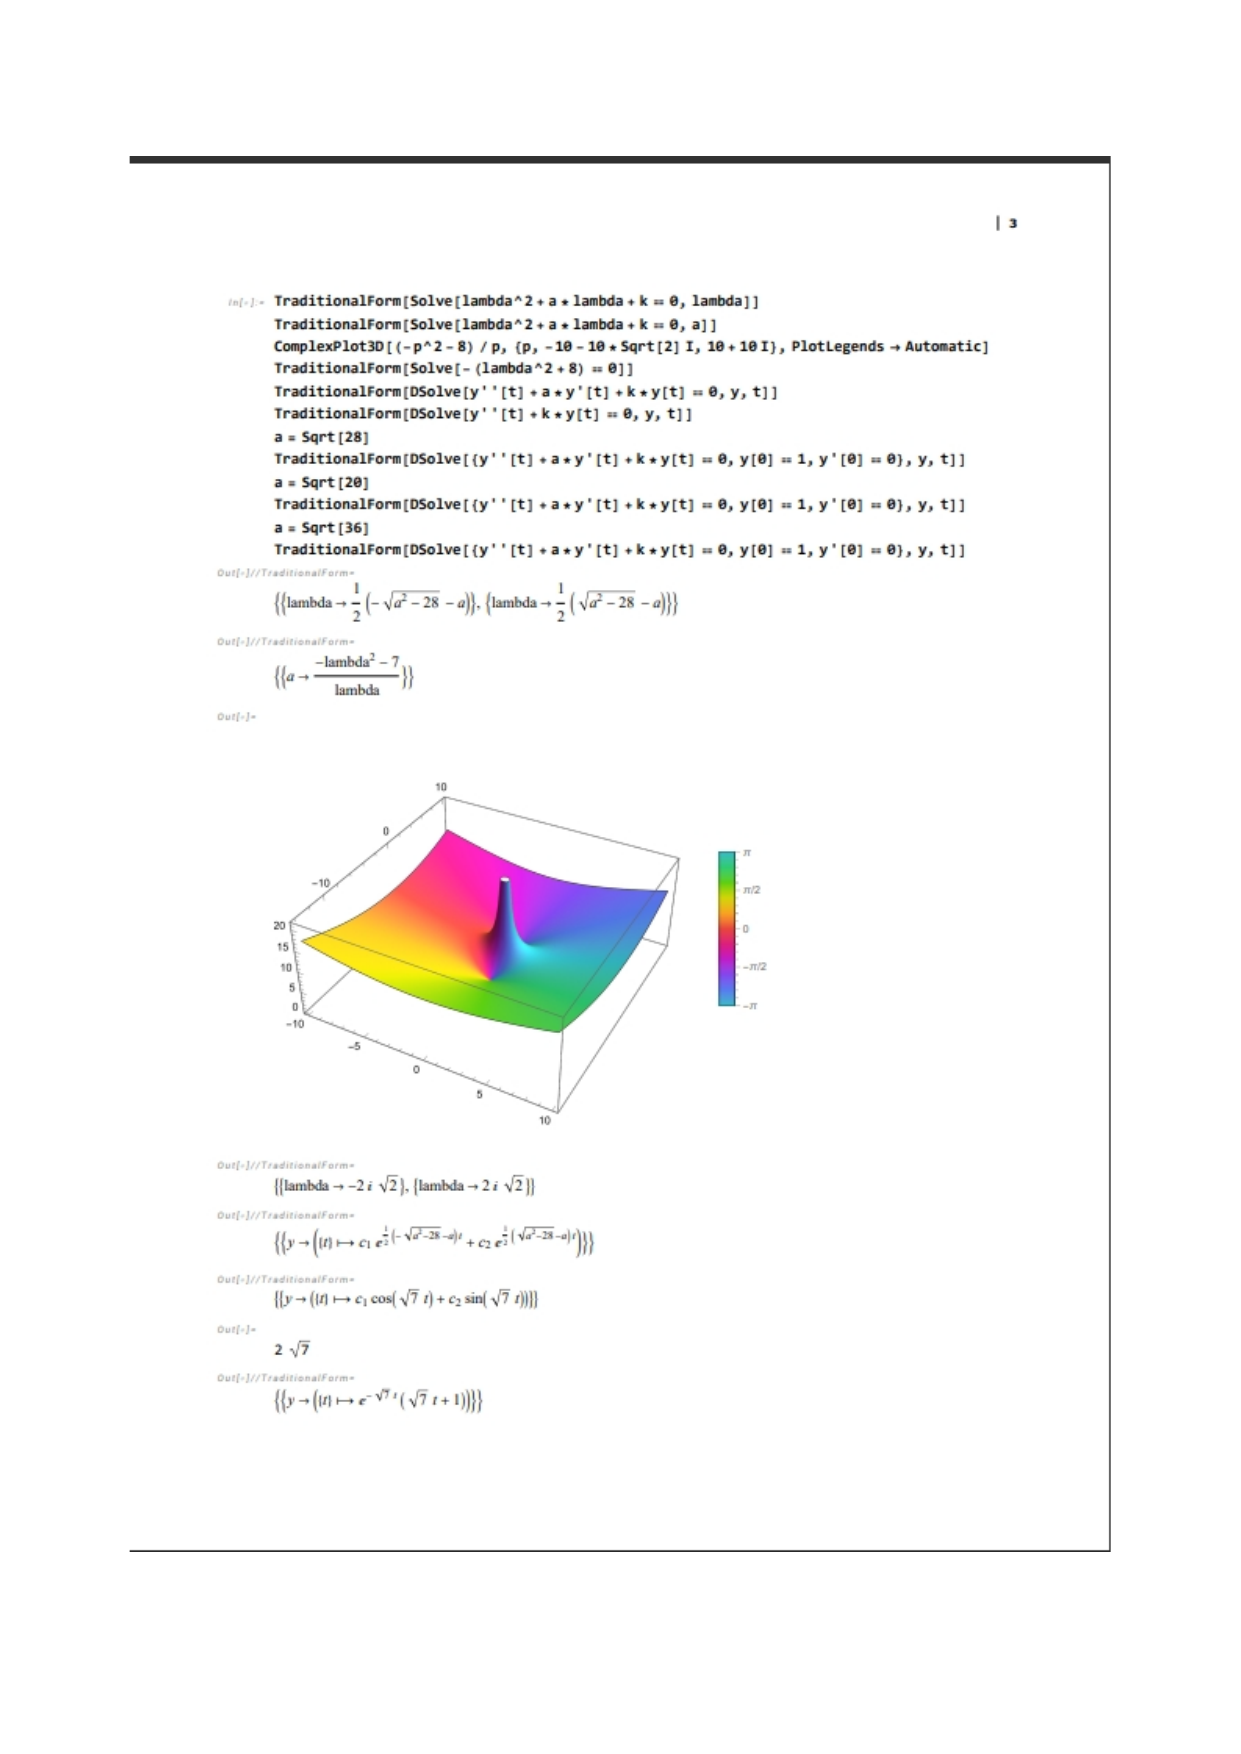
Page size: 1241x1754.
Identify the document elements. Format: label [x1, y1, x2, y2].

picture [129, 156, 1111, 1552]
